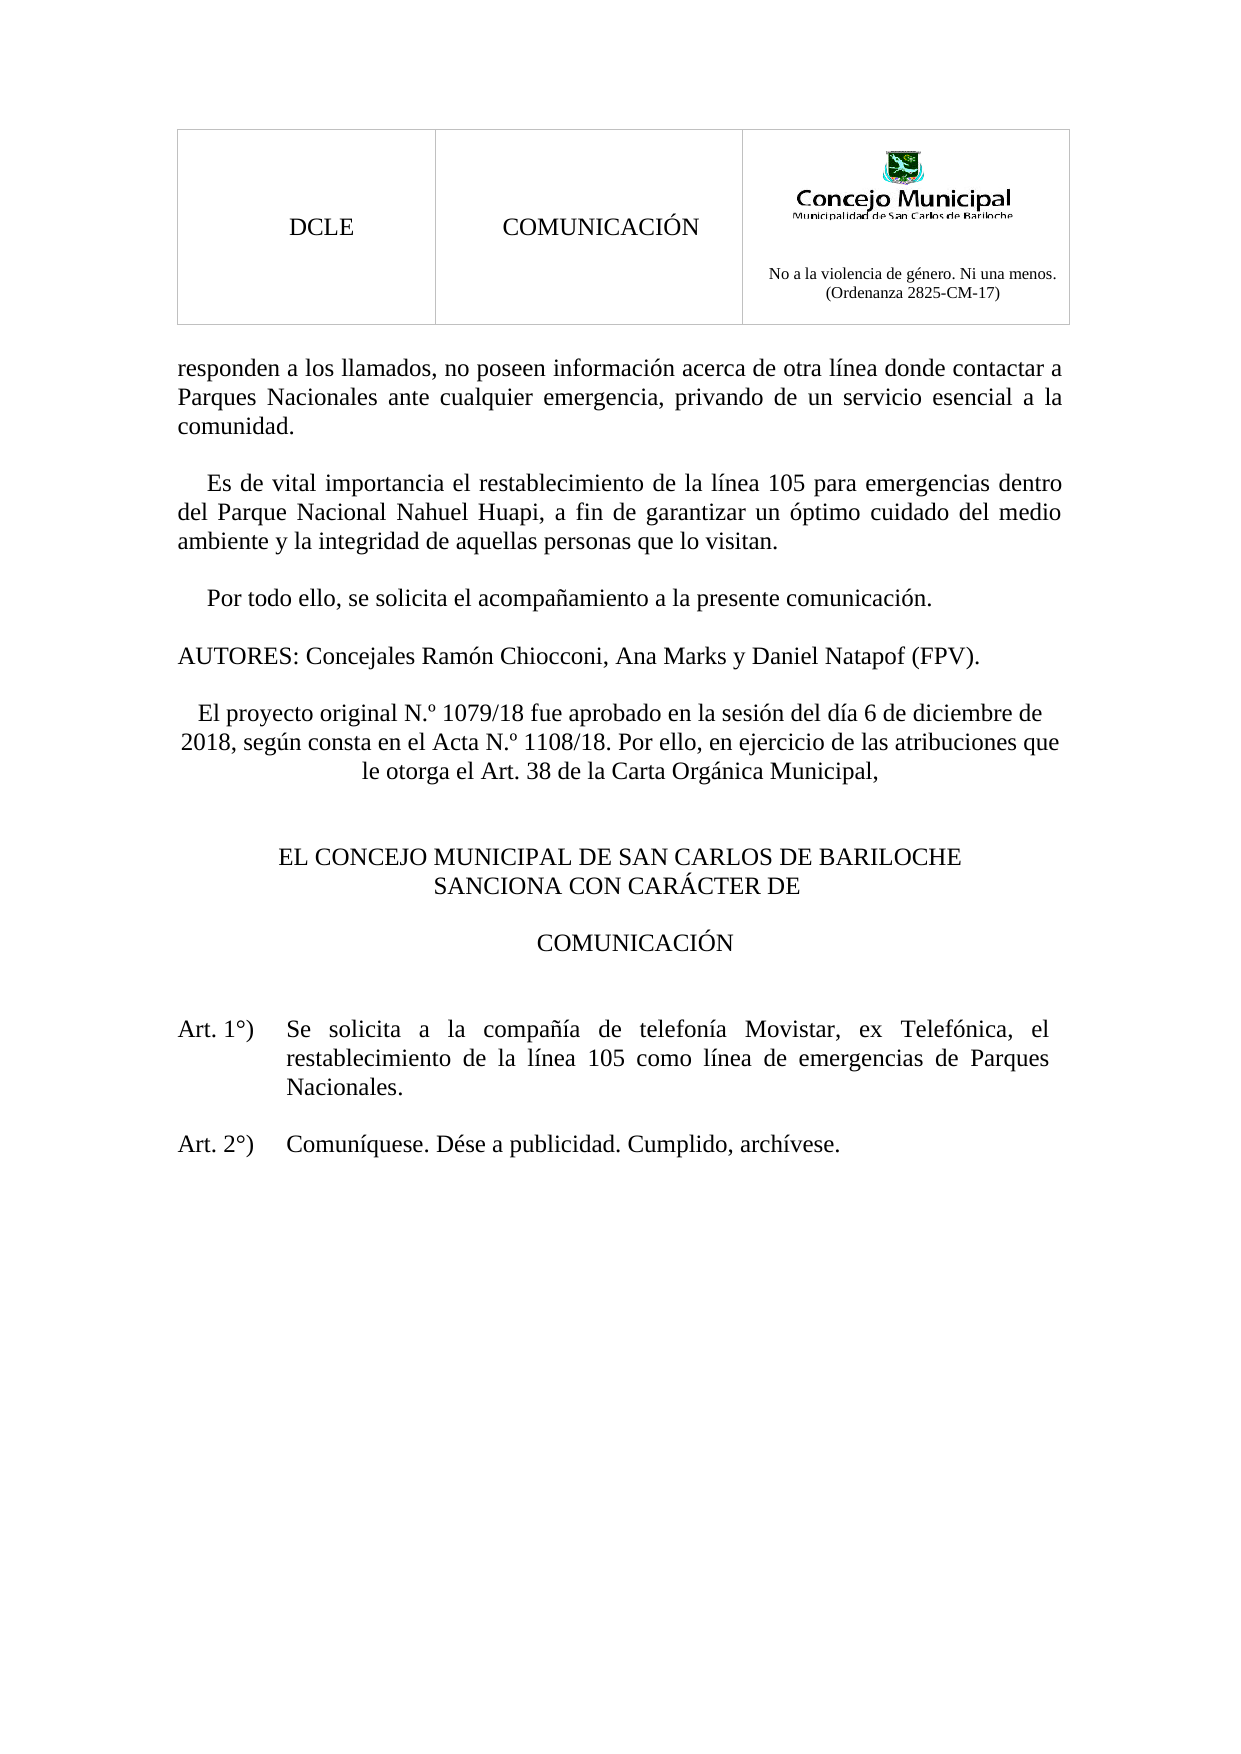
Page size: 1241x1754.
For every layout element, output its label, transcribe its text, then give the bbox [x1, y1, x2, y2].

text El proyecto original N.º 1079/18 fue aprobado en la sesión del día 6 de diciembre de 2018, según consta en el Acta N.º 1108/18. Por ello, en ejercicio de las atribuciones que le otorga el Art. 38 de la Carta Orgánica Municipal, [177, 698, 1063, 784]
text responden a los llamados, no poseen información acerca de otra línea donde contactar a Parques Nacionales ante cualquier emergencia, privando de un servicio esencial a la comunidad. [177, 353, 1063, 439]
text AUTORES: Concejales Ramón Chiocconi, Ana Marks y Daniel Natapof (FPV). [177, 641, 1063, 669]
text COMUNICACIÓN [177, 928, 1093, 957]
table_cell Comuníquese. Dése a publicidad. Cumplido, archívese. [279, 1130, 1057, 1187]
table_cell Art. 2°) [170, 1130, 279, 1187]
text EL CONCEJO MUNICIPAL DE SAN CARLOS DE BARILOCHE [177, 842, 1063, 871]
text Es de vital importancia el restablecimiento de la línea 105 para emergencias dentro del Parque Nacional Nahuel Huapi, a fin de garantizar un óptimo cuidado del medio ambiente y la integridad de aquellas personas que lo visitan. [177, 468, 1063, 554]
table_header Se solicita a la compañía de telefonía Movistar, ex Telefónica, el restablecimiento de la línea 105 como línea de emergencias de Parques Nacionales. [279, 1015, 1057, 1129]
text Por todo ello, se solicita el acompañamiento a la presente comunicación. [177, 583, 1063, 612]
text SANCIONA CON CARÁCTER DE [177, 871, 1063, 899]
table_header Art. 1°) [170, 1015, 279, 1129]
